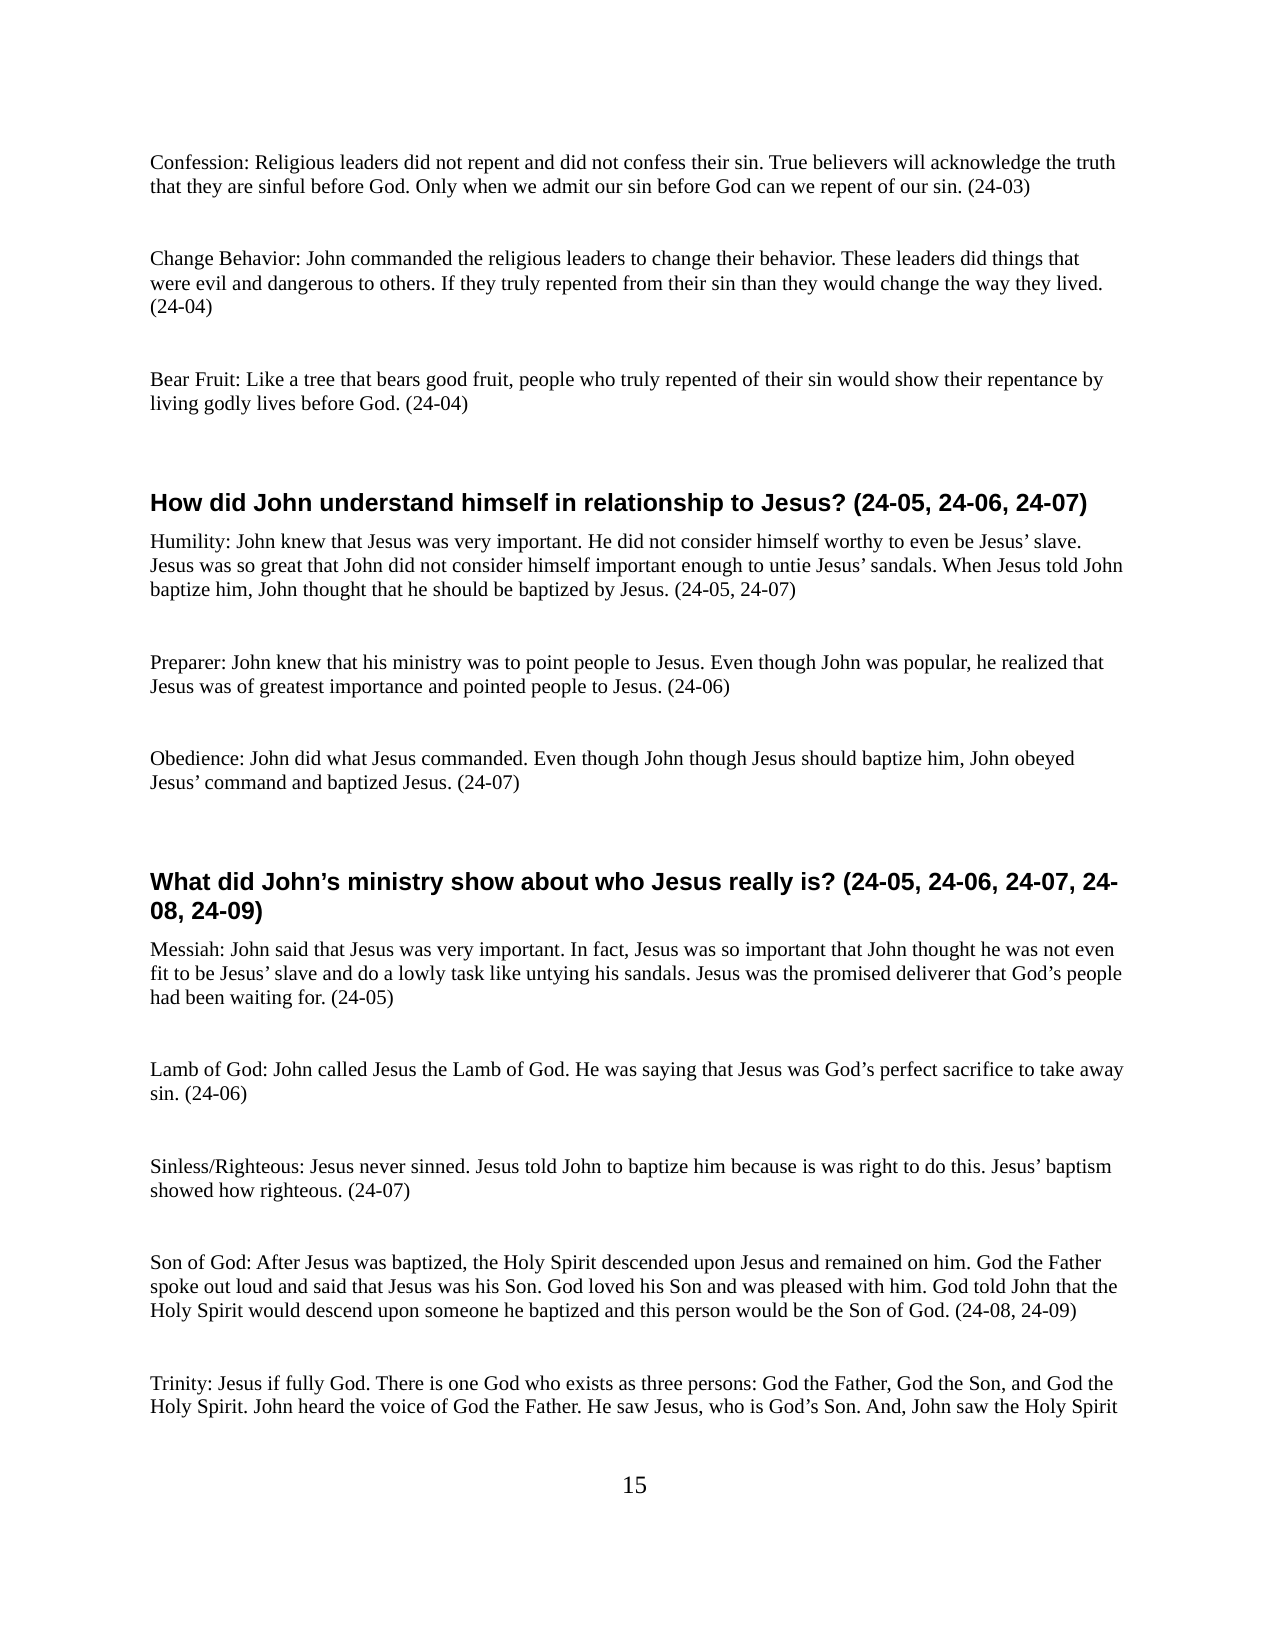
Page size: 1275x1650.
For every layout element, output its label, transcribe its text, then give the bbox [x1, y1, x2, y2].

subtitle What did John’s ministry show about who Jesus really is? (24-05, 24-06, 24-07, 24-08, 24-09) [150, 867, 1125, 924]
text Trinity: Jesus if fully God. There is one God who exists as three persons: God the Father, God the Son, and God the Holy Spirit. John heard the voice of God the Father. He saw Jesus, who is God’s Son. And, John saw the Holy Spirit [150, 1370, 1125, 1418]
text Obedience: John did what Jesus commanded. Even though John though Jesus should baptize him, John obeyed Jesus’ command and baptized Jesus. (24-07) [150, 746, 1125, 794]
text Son of God: After Jesus was baptized, the Holy Spirit descended upon Jesus and remained on him. God the Father spoke out loud and said that Jesus was his Son. God loved his Son and was pleased with him. God told John that the Holy Spirit would descend upon someone he baptized and this person would be the Son of God. (24-08, 24-09) [150, 1250, 1125, 1322]
text Bear Fruit: Like a tree that bears good fruit, people who truly repented of their sin would show their repentance by living godly lives before God. (24-04) [150, 367, 1125, 415]
text Messiah: John said that Jesus was very important. In fact, Jesus was so important that John thought he was not even fit to be Jesus’ slave and do a lowly task like untying his sandals. Jesus was the promised deliverer that God’s people had been waiting for. (24-05) [150, 937, 1125, 1009]
text Change Behavior: John commanded the religious leaders to change their behavior. These leaders did things that were evil and dangerous to others. If they truly repented from their sin than they would change the way they lived. (24-04) [150, 246, 1125, 318]
text Preparer: John knew that his ministry was to point people to Jesus. Even though John was popular, he realized that Jesus was of greatest importance and pointed people to Jesus. (24-06) [150, 649, 1125, 698]
text Sinless/Righteous: Jesus never sinned. Jesus told John to baptize him because is was right to do this. Jesus’ baptism showed how righteous. (24-07) [150, 1154, 1125, 1202]
text Lamb of God: John called Jesus the Lamb of God. He was saying that Jesus was God’s perfect sacrifice to take away sin. (24-06) [150, 1057, 1125, 1105]
text Humility: John knew that Jesus was very important. He did not consider himself worthy to even be Jesus’ slave. Jesus was so great that John did not consider himself important enough to untie Jesus’ sandals. When Jesus told John baptize him, John thought that he should be baptized by Jesus. (24-05, 24-07) [150, 529, 1125, 601]
subtitle How did John understand himself in relationship to Jesus? (24-05, 24-06, 24-07) [150, 488, 1125, 517]
text Confession: Religious leaders did not repent and did not confess their sin. True believers will acknowledge the truth that they are sinful before God. Only when we admit our sin before God can we repent of our sin. (24-03) [150, 150, 1125, 198]
